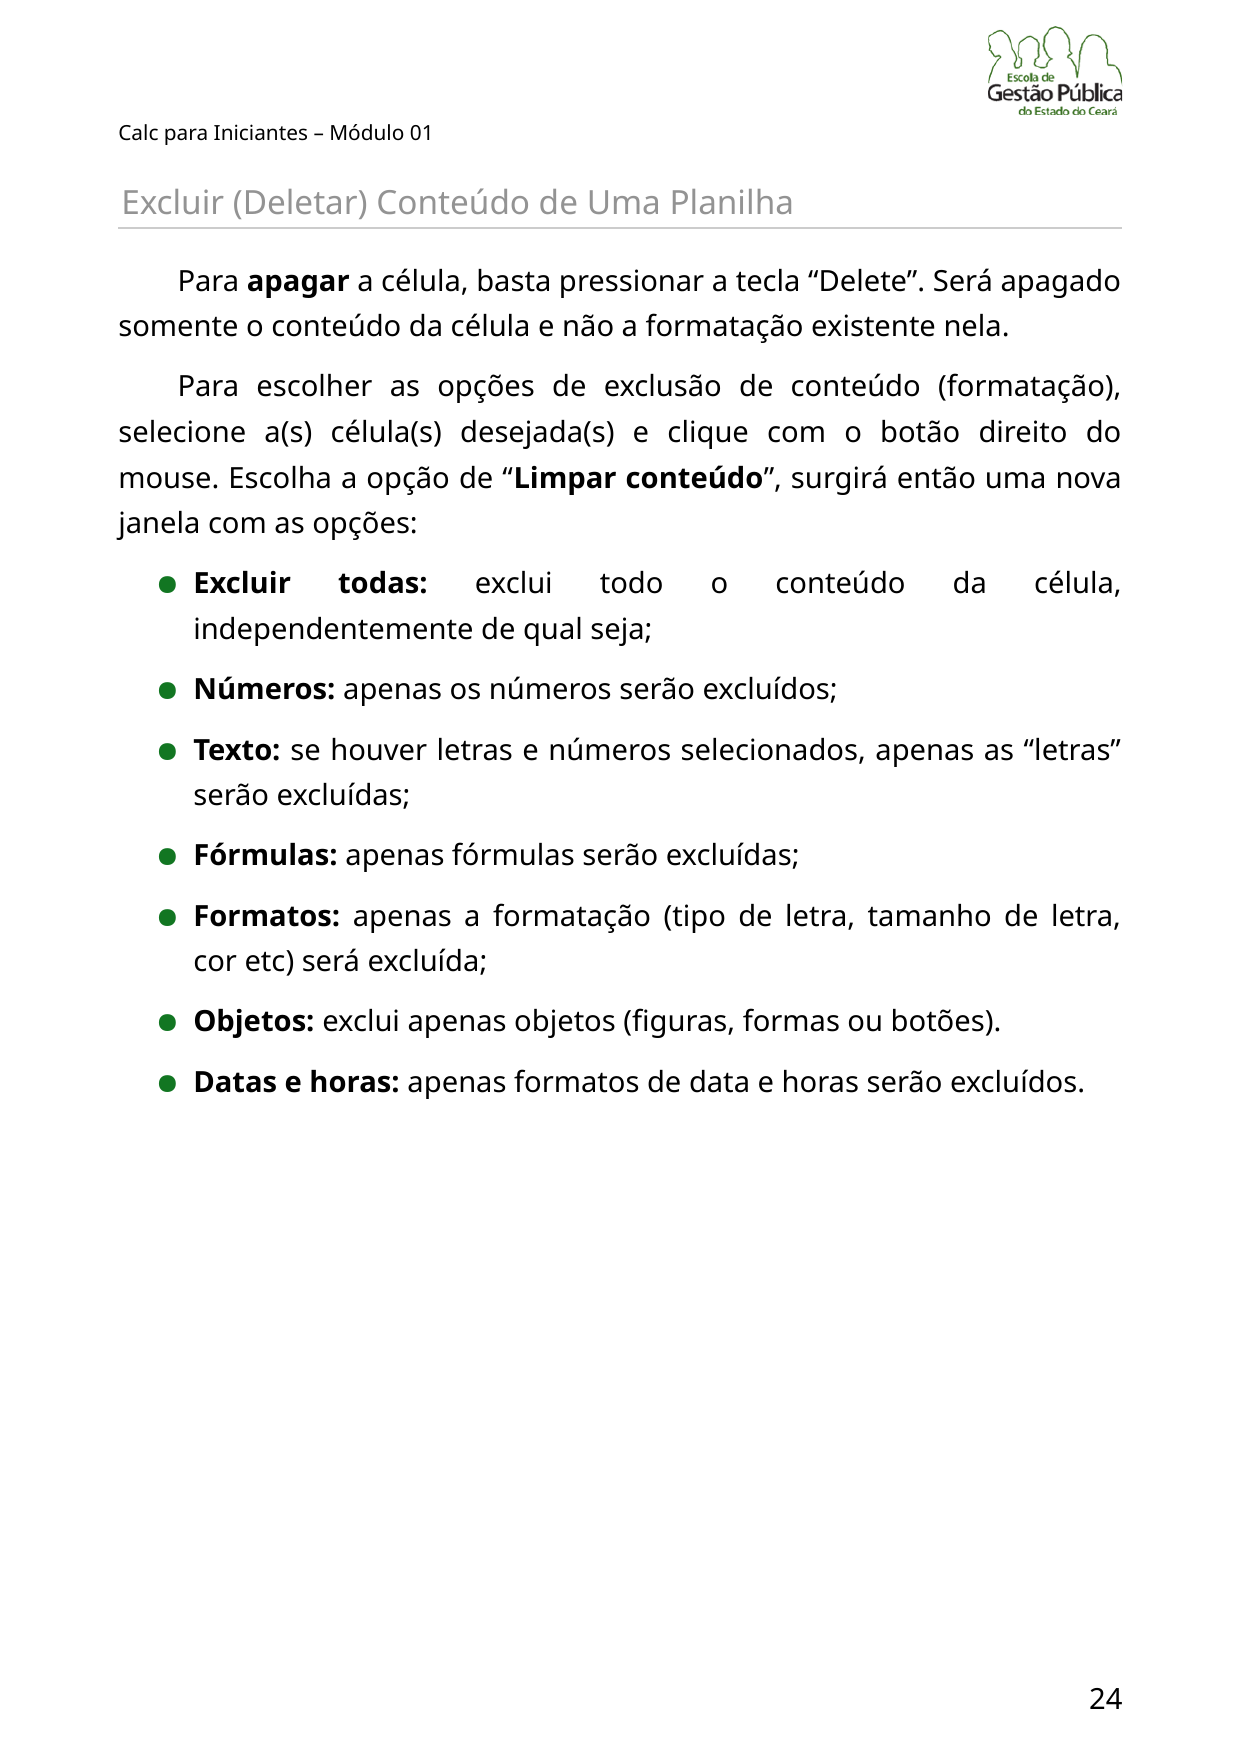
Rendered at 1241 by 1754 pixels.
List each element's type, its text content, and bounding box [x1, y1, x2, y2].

list Datas e horas: apenas formatos de data e horas serão excluídos. [156, 1061, 1122, 1101]
list Excluir todas: exclui todo o conteúdo da célula, independentemente de qual seja; [156, 563, 1122, 648]
list Formatos: apenas a formatação (tipo de letra, tamanho de letra, cor etc) será excluída; [156, 895, 1122, 980]
subtitle Excluir (Deletar) Conteúdo de Uma Planilha [118, 176, 1122, 227]
list Objetos: exclui apenas objetos (figuras, formas ou botões). [156, 1001, 1122, 1040]
picture [118, 26, 1123, 115]
list Números: apenas os números serão excluídos; [156, 668, 1122, 708]
list Fórmulas: apenas fórmulas serão excluídas; [156, 834, 1122, 874]
list Texto: se houver letras e números selecionados, apenas as “letras” serão excluídas; [156, 729, 1122, 814]
text Para escolher as opções de exclusão de conteúdo (formatação), selecione a(s) célula(s) desejada(s) e clique com o botão direito do mouse. Escolha a opção de “Limpar conteúdo”, surgirá então uma nova janela com as opções: [118, 366, 1122, 542]
text Para apagar a célula, basta pressionar a tecla “Delete”. Será apagado somente o conteúdo da célula e não a formatação existente nela. [118, 260, 1122, 345]
